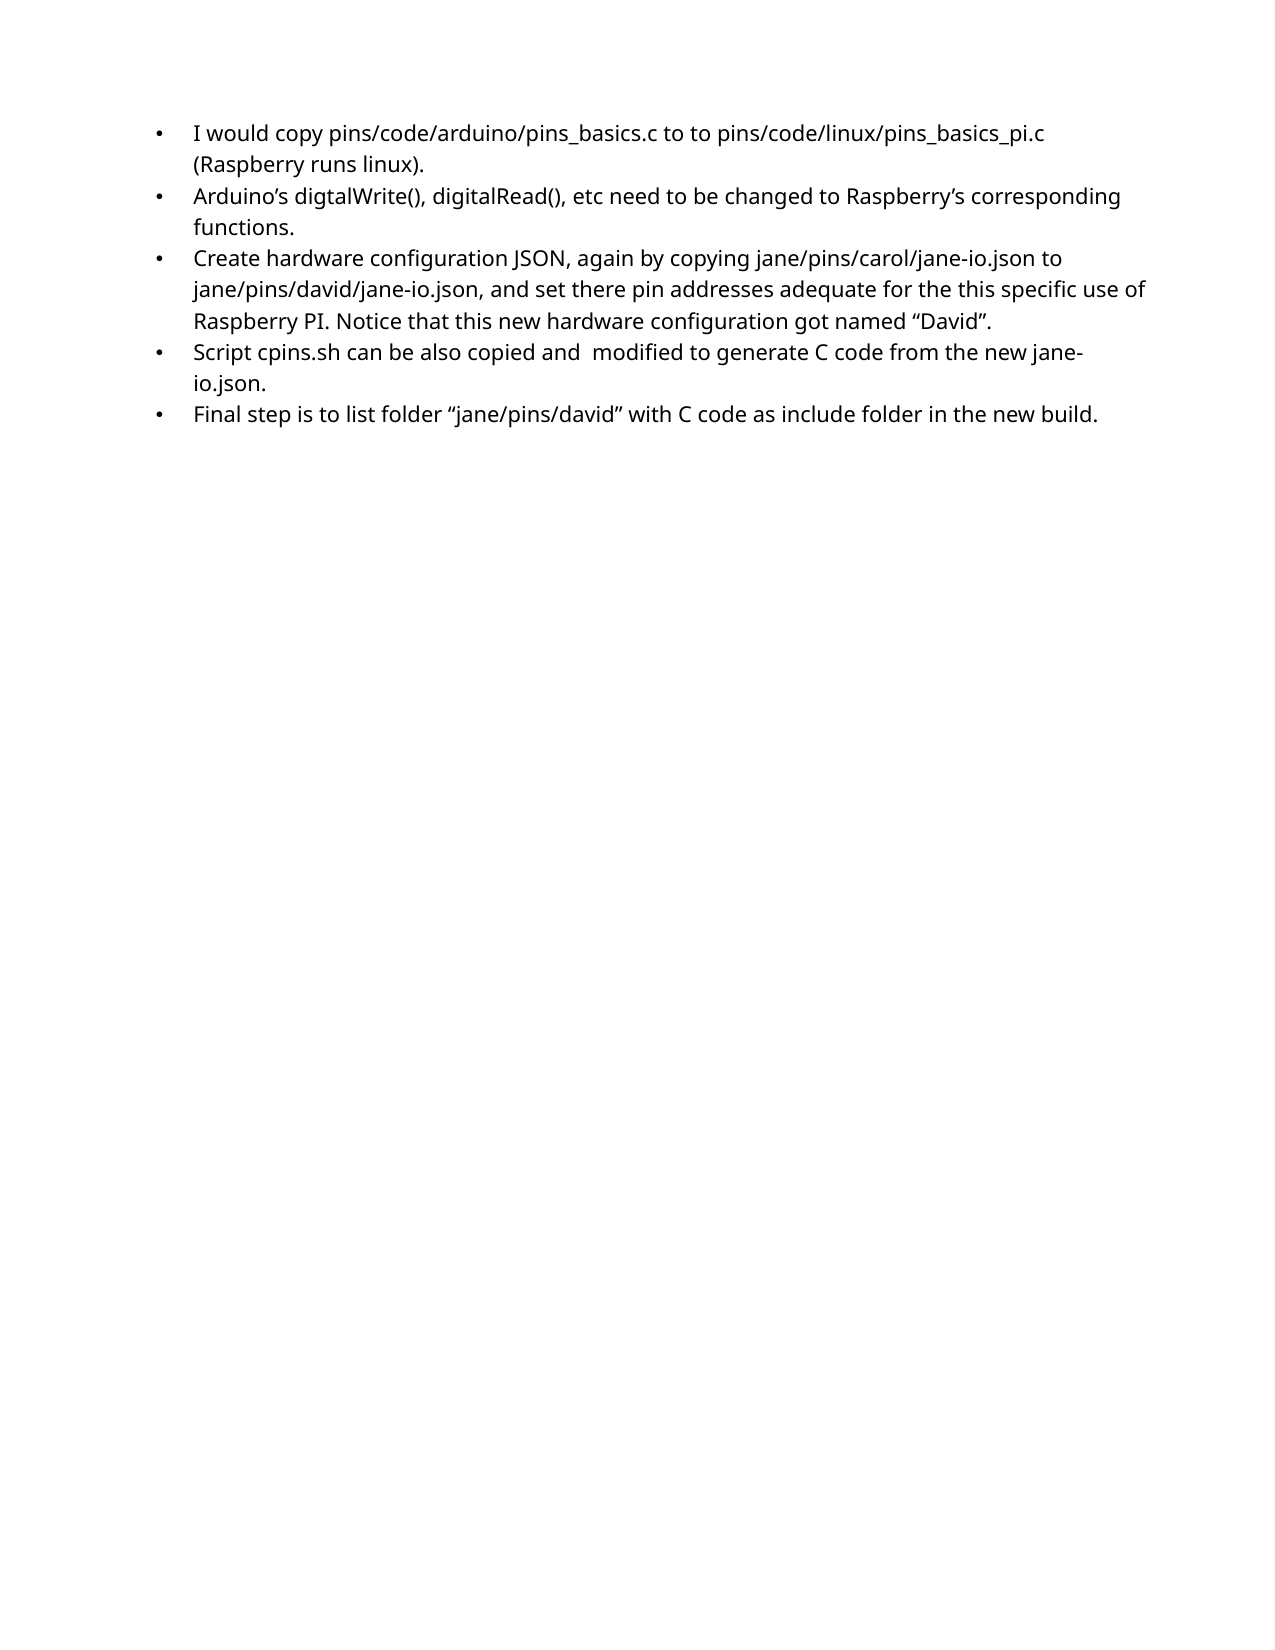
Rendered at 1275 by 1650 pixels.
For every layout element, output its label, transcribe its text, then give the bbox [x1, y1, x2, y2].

list I would copy pins/code/arduino/pins_basics.c to to pins/code/linux/pins_basics_pi.c (Raspberry runs linux). [156, 118, 1157, 179]
list Create hardware configuration JSON, again by copying jane/pins/carol/jane-io.json to jane/pins/david/jane-io.json, and set there pin addresses adequate for the this specific use of Raspberry PI. Notice that this new hardware configuration got named “David”. [156, 243, 1157, 335]
list Script cpins.sh can be also copied and modified to generate C code from the new jane-io.json. [156, 337, 1157, 398]
list Arduino’s digtalWrite(), digitalRead(), etc need to be changed to Raspberry’s corresponding functions. [156, 181, 1157, 242]
list Final step is to list folder “jane/pins/david” with C code as include folder in the new build. [156, 399, 1157, 429]
